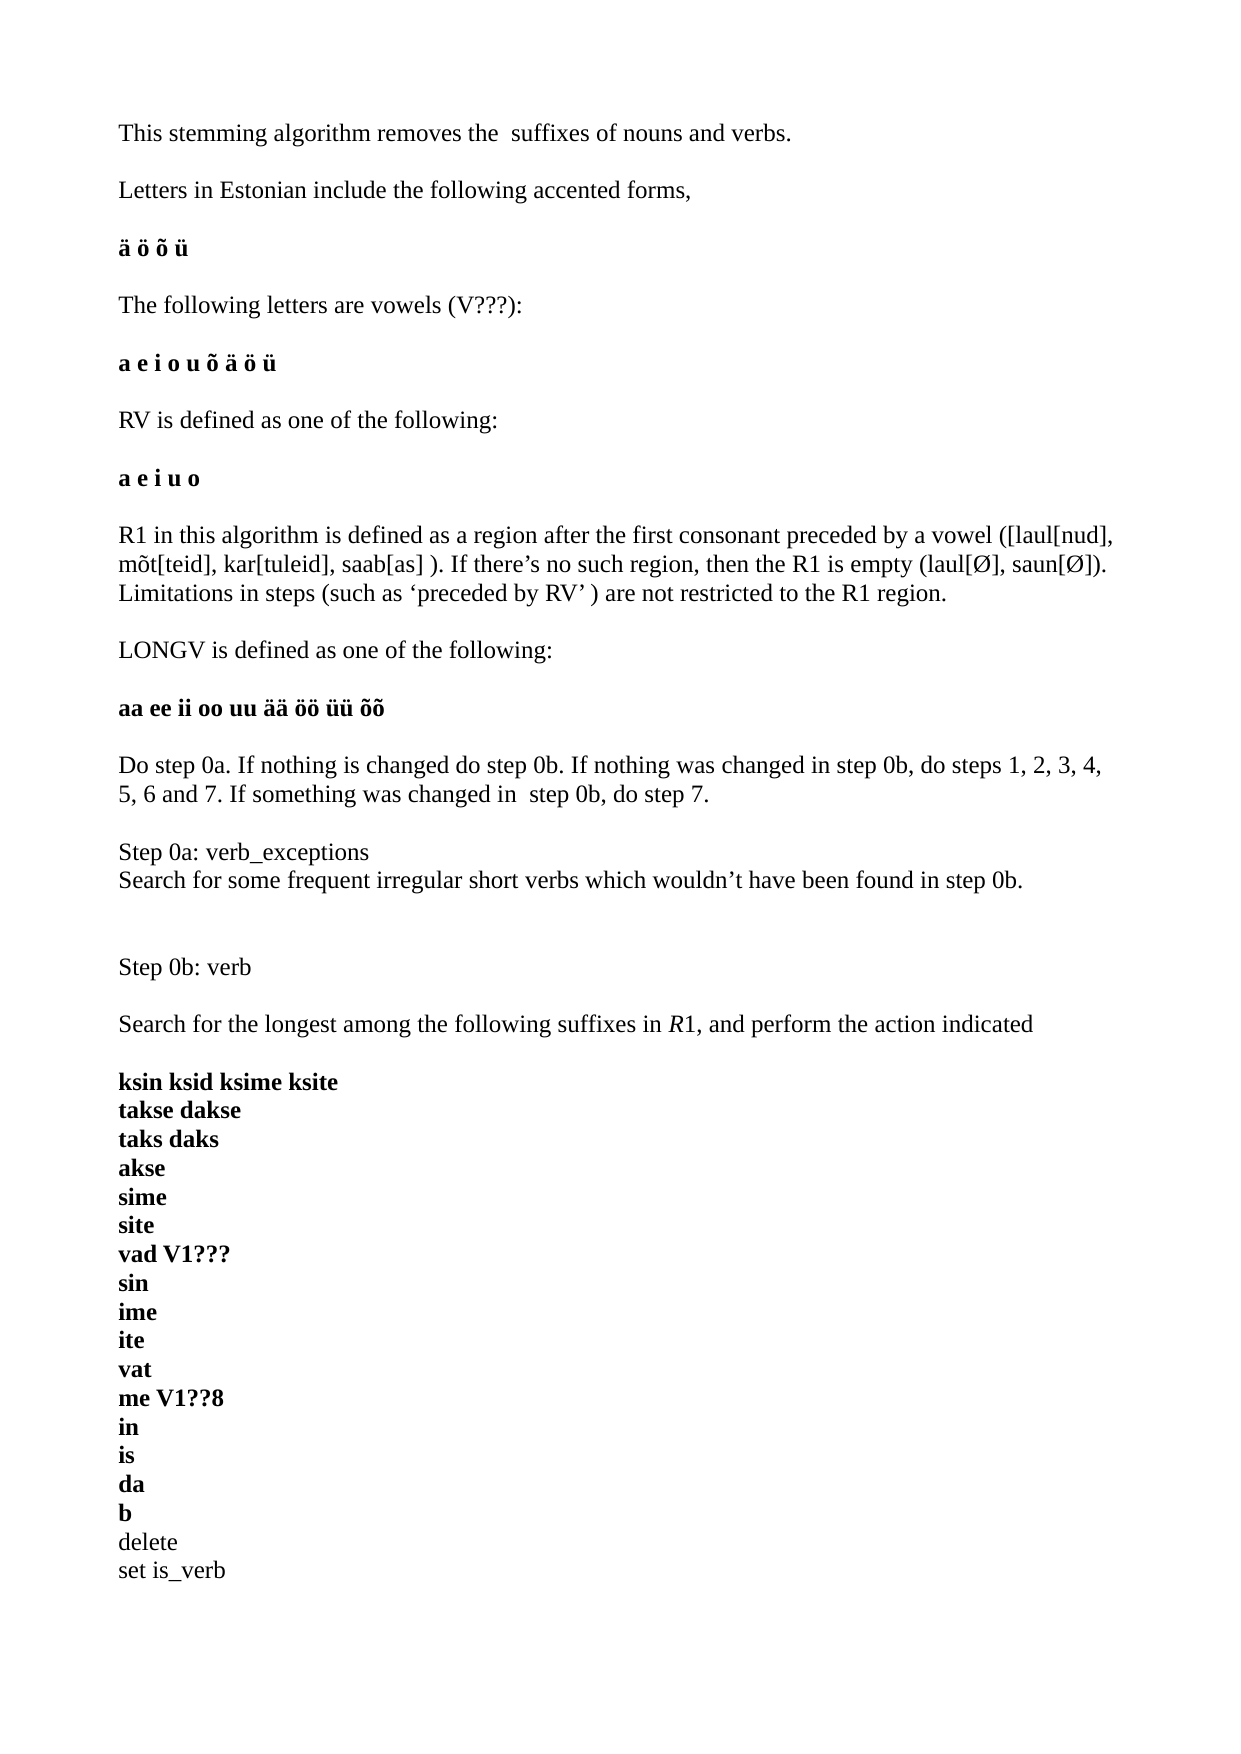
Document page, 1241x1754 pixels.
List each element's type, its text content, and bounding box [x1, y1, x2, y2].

text set is_verb [118, 1556, 1122, 1584]
text takse dakse [118, 1096, 1122, 1124]
text ime [118, 1297, 1122, 1326]
text Letters in Estonian include the following accented forms, [118, 176, 1122, 204]
text vat [118, 1354, 1122, 1383]
text da [118, 1469, 1122, 1498]
text in [118, 1412, 1122, 1441]
text RV is defined as one of the following: [118, 406, 1122, 434]
text ksin ksid ksime ksite [118, 1067, 1122, 1096]
text sime [118, 1182, 1122, 1211]
text Step 0b: verb [118, 952, 1122, 981]
text taks daks [118, 1124, 1122, 1153]
text LONGV is defined as one of the following: [118, 636, 1122, 664]
text The following letters are vowels (V???): [118, 291, 1122, 319]
text site [118, 1211, 1122, 1239]
text is [118, 1441, 1122, 1469]
text ite [118, 1326, 1122, 1354]
text Search for the longest among the following suffixes in R1, and perform the action indicated [118, 1009, 1122, 1038]
text me V1??8 [118, 1383, 1122, 1412]
text This stemming algorithm removes the suffixes of nouns and verbs. [118, 118, 1122, 147]
text Search for some frequent irregular short verbs which wouldn’t have been found in step 0b. [118, 866, 1122, 894]
text a e i o u õ ä ö ü [118, 348, 1122, 377]
text R1 in this algorithm is defined as a region after the first consonant preceded by a vowel ([laul[nud], mõt[teid], kar[tuleid], saab[as] ). If there’s no such region, then the R1 is empty (laul[Ø], saun[Ø]). Limitations in steps (such as ‘preceded by RV’ ) are not restricted to the R1 region. [118, 521, 1122, 607]
text Step 0a: verb_exceptions [118, 837, 1122, 866]
text aa ee ii oo uu ää öö üü õõ [118, 693, 1122, 722]
text sin [118, 1268, 1122, 1297]
text ä ö õ ü [118, 233, 1122, 262]
text delete [118, 1527, 1122, 1556]
text b [118, 1498, 1122, 1527]
text a e i u o [118, 463, 1122, 492]
text Do step 0a. If nothing is changed do step 0b. If nothing was changed in step 0b, do steps 1, 2, 3, 4, 5, 6 and 7. If something was changed in step 0b, do step 7. [118, 751, 1122, 808]
text vad V1??? [118, 1239, 1122, 1268]
text akse [118, 1153, 1122, 1182]
